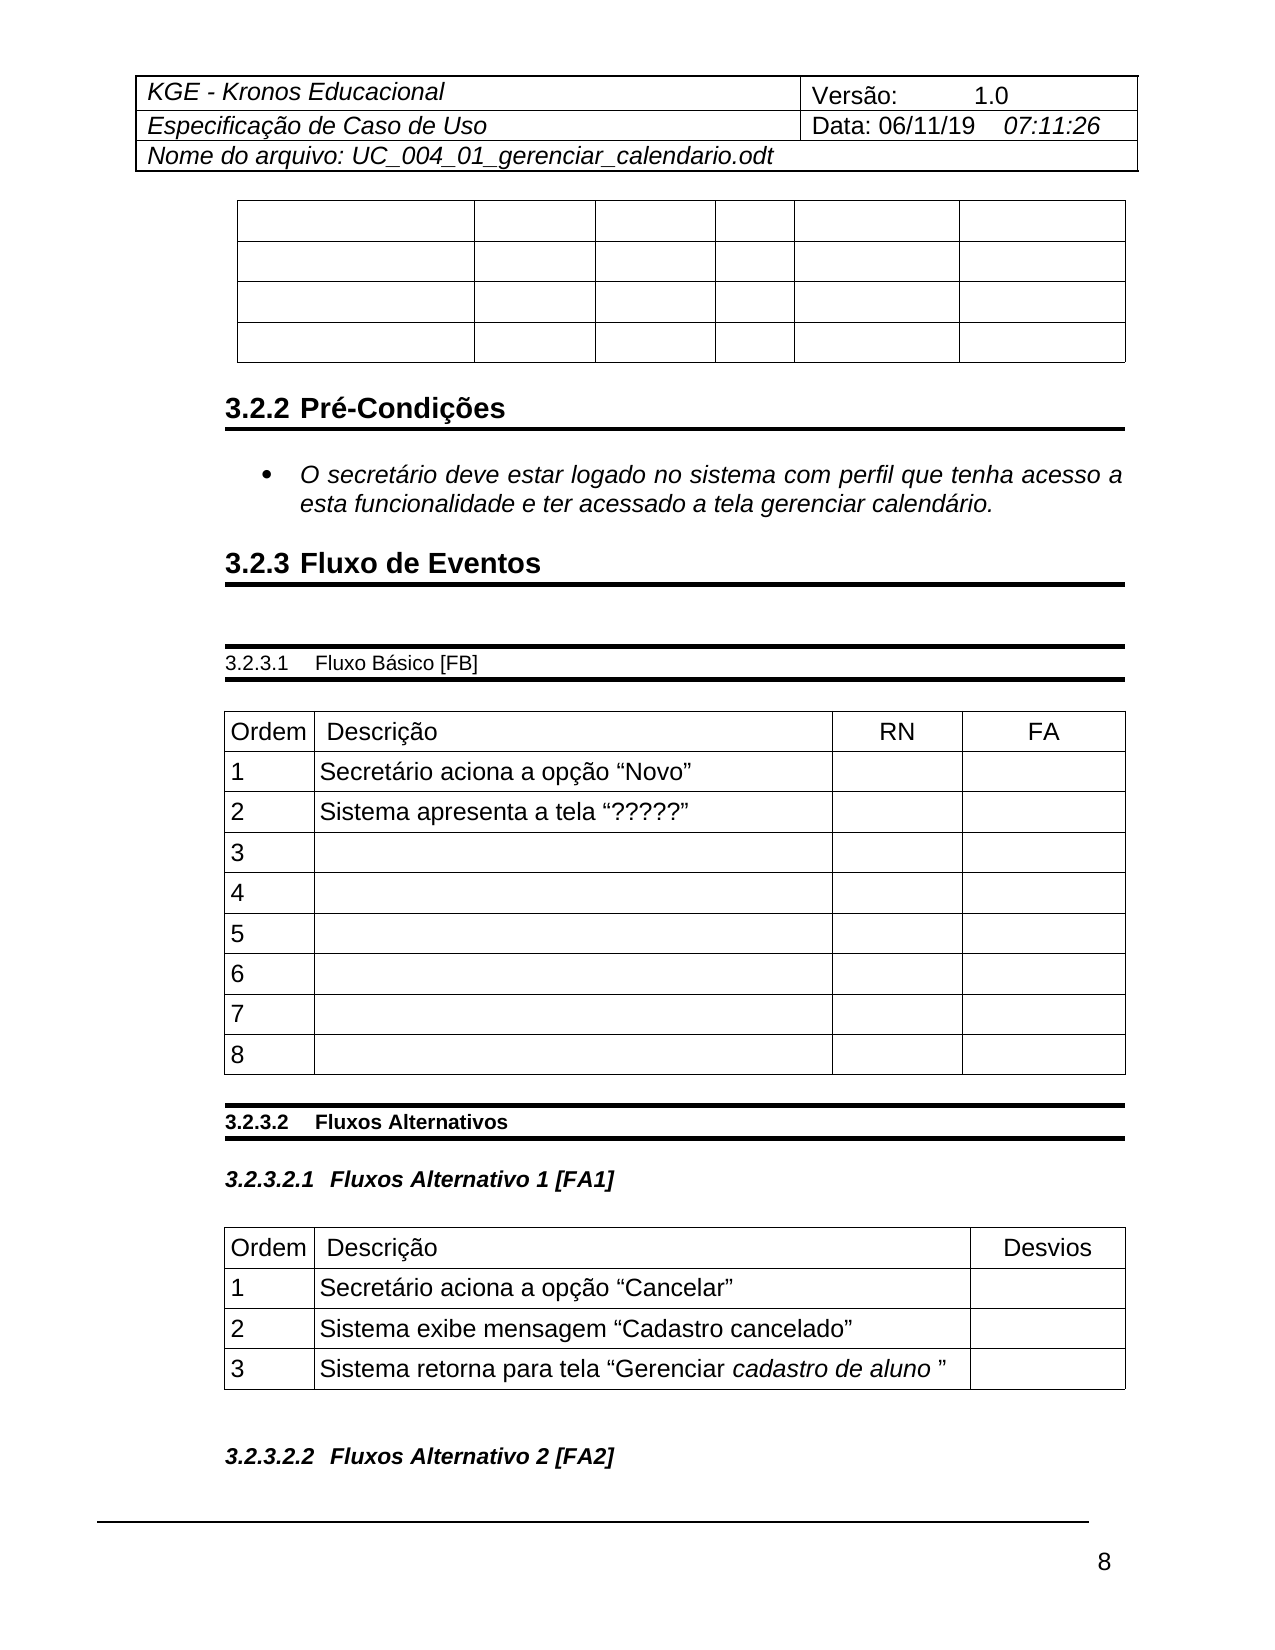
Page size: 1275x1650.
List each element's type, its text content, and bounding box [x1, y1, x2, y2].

list O secretário deve estar logado no sistema com perfil que tenha acesso a esta funcionalidade e ter acessado a tela gerenciar calendário. [262, 460, 1125, 518]
table_cell 2 [225, 1309, 314, 1348]
table_cell 2 [225, 792, 314, 832]
table_cell [596, 242, 715, 281]
table_header FA [963, 712, 1125, 751]
table_cell [833, 1035, 962, 1074]
table_cell [716, 282, 794, 322]
table_cell Sistema apresenta a tela “?????” [315, 792, 832, 832]
table_cell [833, 954, 962, 993]
table_cell Sistema retorna para tela “Gerenciar cadastro de aluno ” [315, 1349, 970, 1389]
table_cell 1 [225, 752, 314, 791]
table_cell [963, 873, 1125, 913]
subtitle Fluxos Alternativo 2 [FA2] [225, 1443, 1125, 1469]
table_cell [833, 833, 962, 872]
table_cell [971, 1309, 1125, 1348]
table_cell [833, 792, 962, 832]
table_cell [716, 201, 794, 241]
table_header Descrição [315, 712, 832, 751]
table_cell Secretário aciona a opção “Novo” [315, 752, 832, 791]
table_cell [795, 242, 959, 281]
table_cell [963, 954, 1125, 993]
table_cell [963, 752, 1125, 791]
table_cell [960, 242, 1125, 281]
table_header Desvios [971, 1228, 1125, 1267]
table_cell 6 [225, 954, 314, 993]
table_cell [475, 242, 595, 281]
table_cell 7 [225, 995, 314, 1034]
subtitle Fluxos Alternativo 1 [FA1] [225, 1166, 1125, 1192]
table_cell [596, 282, 715, 322]
table_cell [963, 833, 1125, 872]
table_cell [716, 323, 794, 362]
table_cell [963, 792, 1125, 832]
table_cell [238, 323, 474, 362]
table_cell [971, 1349, 1125, 1389]
subtitle Fluxo de Eventos [225, 546, 1125, 582]
table_cell [795, 282, 959, 322]
table_cell [963, 914, 1125, 953]
table_cell [960, 282, 1125, 322]
subtitle Pré-Condições [225, 391, 1125, 427]
table_cell [833, 995, 962, 1034]
table_cell 4 [225, 873, 314, 913]
table_cell [963, 995, 1125, 1034]
table_header Ordem [225, 712, 314, 751]
table_cell [315, 914, 832, 953]
table_header Ordem [225, 1228, 314, 1267]
subtitle Fluxos Alternativos [225, 1108, 1125, 1136]
table_cell Sistema exibe mensagem “Cadastro cancelado” [315, 1309, 970, 1348]
table_cell [833, 914, 962, 953]
table_cell 8 [225, 1035, 314, 1074]
table_cell [716, 242, 794, 281]
table_cell [238, 201, 474, 241]
table_cell 5 [225, 914, 314, 953]
table_cell [960, 323, 1125, 362]
table_cell [238, 282, 474, 322]
subtitle Fluxo Básico [FB] [225, 649, 1125, 677]
table_cell [475, 201, 595, 241]
table_cell [315, 873, 832, 913]
table_header RN [833, 712, 962, 751]
table_cell [315, 954, 832, 993]
table_cell [833, 873, 962, 913]
table_cell [238, 242, 474, 281]
table_cell [971, 1269, 1125, 1308]
table_cell Secretário aciona a opção “Cancelar” [315, 1269, 970, 1308]
table_cell [315, 1035, 832, 1074]
table_cell [833, 752, 962, 791]
table_cell 3 [225, 1349, 314, 1389]
table_cell [315, 833, 832, 872]
table_cell [475, 323, 595, 362]
table_cell [795, 201, 959, 241]
table_cell [315, 995, 832, 1034]
table_cell [596, 201, 715, 241]
table_cell [475, 282, 595, 322]
table_cell [596, 323, 715, 362]
table_cell 3 [225, 833, 314, 872]
table_cell 1 [225, 1269, 314, 1308]
table_cell [963, 1035, 1125, 1074]
table_header Descrição [315, 1228, 970, 1267]
table_cell [795, 323, 959, 362]
table_cell [960, 201, 1125, 241]
